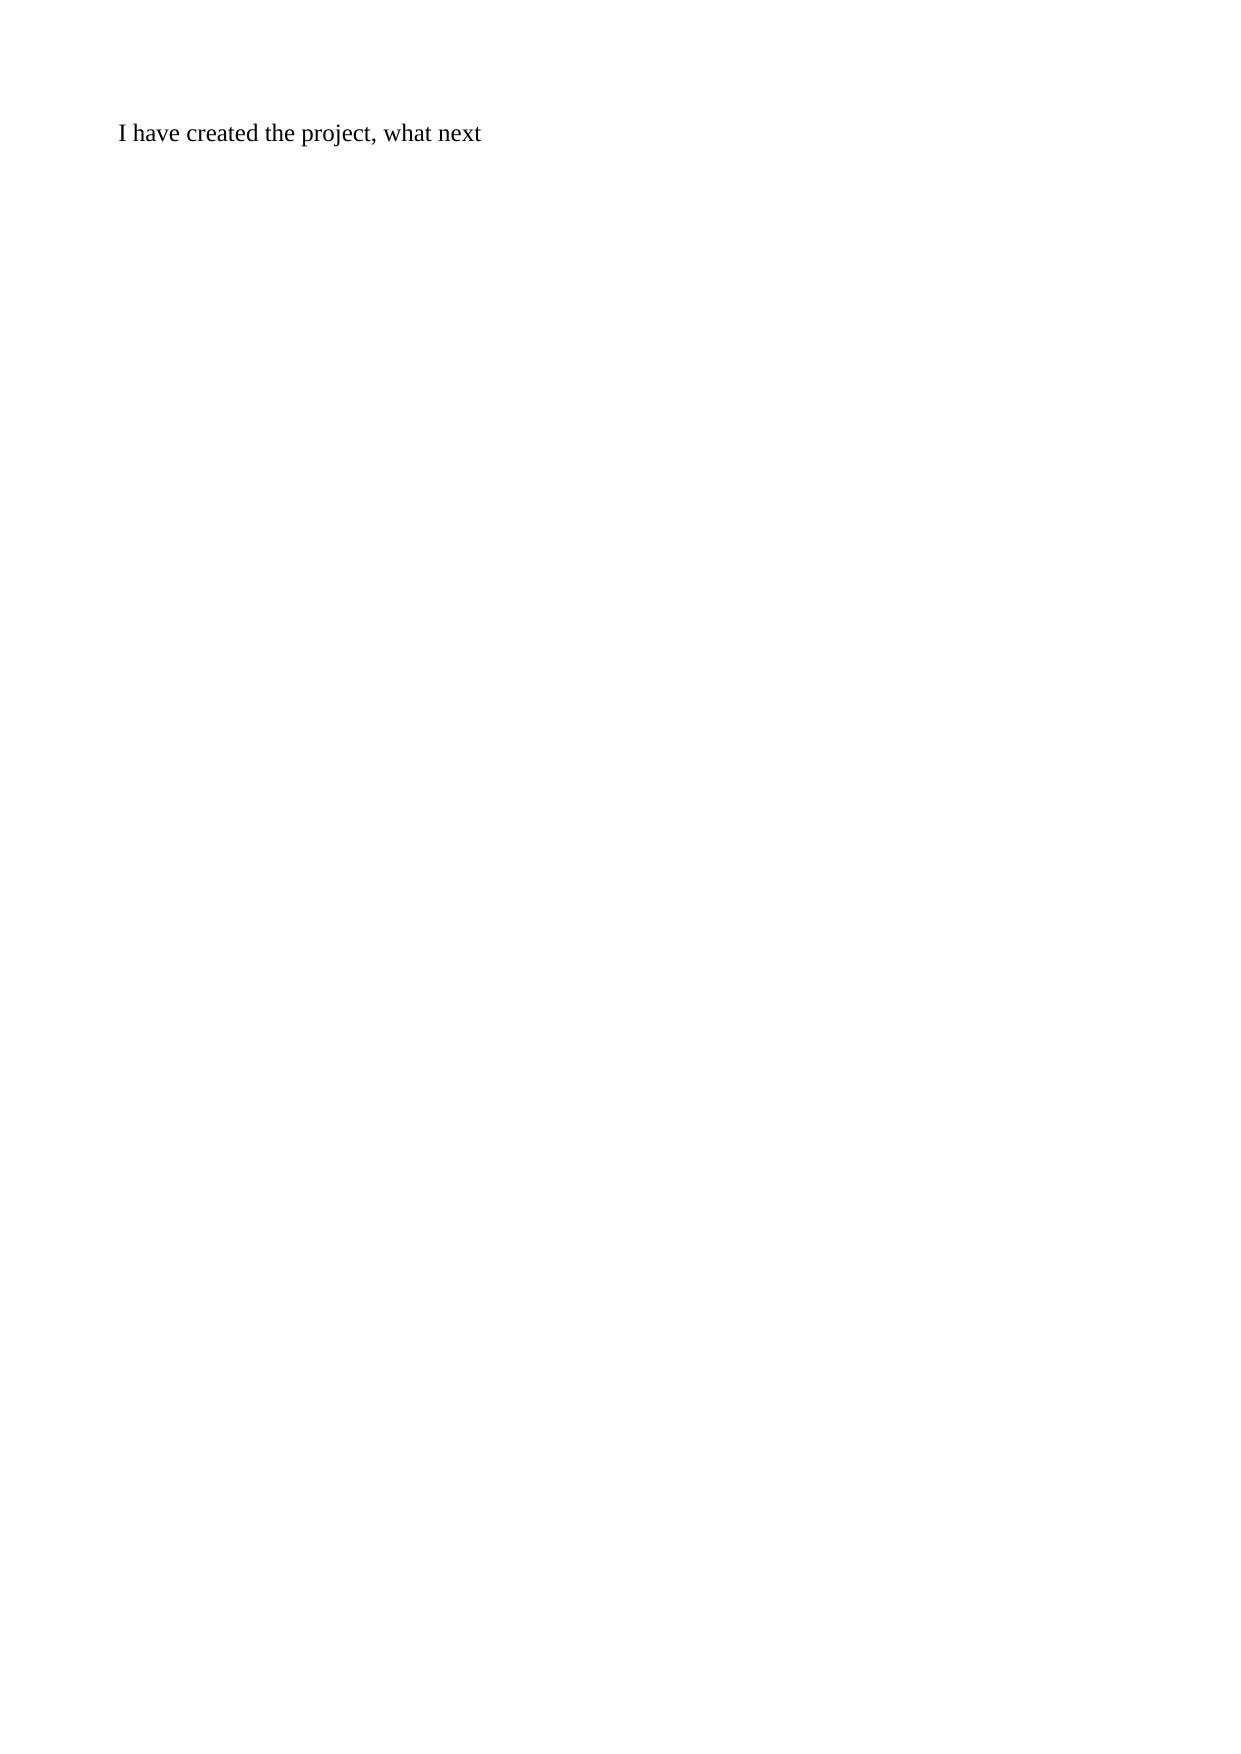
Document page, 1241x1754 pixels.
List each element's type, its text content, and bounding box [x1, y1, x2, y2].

text I have created the project, what next [118, 118, 1122, 147]
